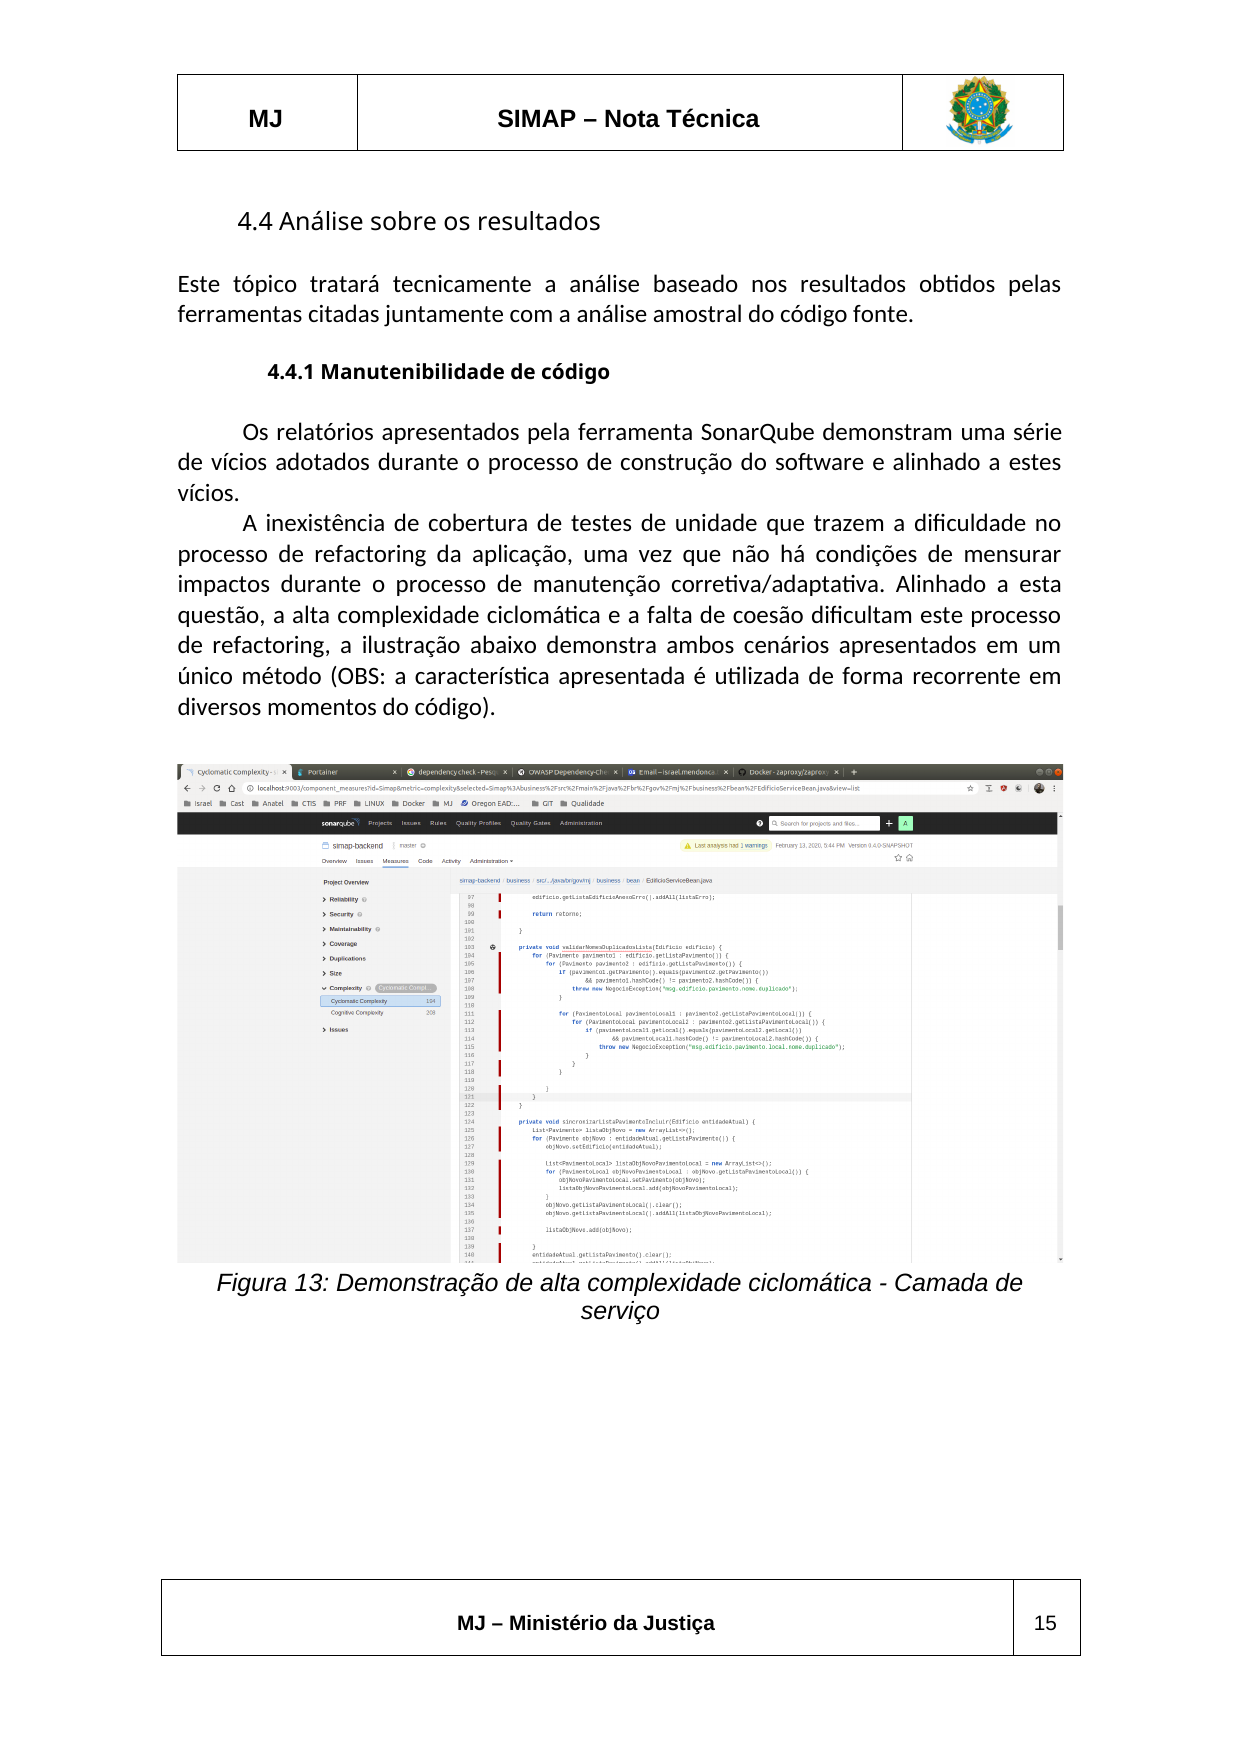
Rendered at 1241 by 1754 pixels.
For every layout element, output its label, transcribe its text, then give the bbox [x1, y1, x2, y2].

text A inexistência de cobertura de testes de unidade que trazem a dificuldade no processo de refactoring da aplicação, uma vez que não há condições de mensurar impactos durante o processo de manutenção corretiva/adaptativa. Alinhado a esta questão, a alta complexidade ciclomática e a falta de coesão dificultam este processo de refactoring, a ilustração abaixo demonstra ambos cenários apresentados em um único método (OBS: a característica apresentada é utilizada de forma recorrente em diversos momentos do código). [496, 691, 1063, 721]
subtitle 4.4.1 Manutenibilidade de código [177, 357, 267, 385]
picture [177, 764, 1064, 1263]
picture [944, 75, 1020, 149]
text Os relatórios apresentados pela ferramenta SonarQube demonstram uma série de vícios adotados durante o processo de construção do software e alinhado a estes vícios. [240, 477, 1063, 507]
text Figura 13: Demonstração de alta complexidade ciclomática - Camada de serviço [174, 764, 1066, 1325]
subtitle 4.4 Análise sobre os resultados [601, 203, 1063, 237]
subtitle 4.4 Análise sobre os resultados [177, 203, 237, 237]
text A inexistência de cobertura de testes de unidade que trazem a dificuldade no processo de refactoring da aplicação, uma vez que não há condições de mensurar impactos durante o processo de manutenção corretiva/adaptativa. Alinhado a esta questão, a alta complexidade ciclomática e a falta de coesão dificultam este processo de refactoring, a ilustração abaixo demonstra ambos cenários apresentados em um único método (OBS: a característica apresentada é utilizada de forma recorrente em diversos momentos do código). [177, 507, 1063, 538]
subtitle 4.4.1 Manutenibilidade de código [610, 357, 1063, 385]
text Este tópico tratará tecnicamente a análise baseado nos resultados obtidos pelas ferramentas citadas juntamente com a análise amostral do código fonte. [915, 298, 1063, 329]
